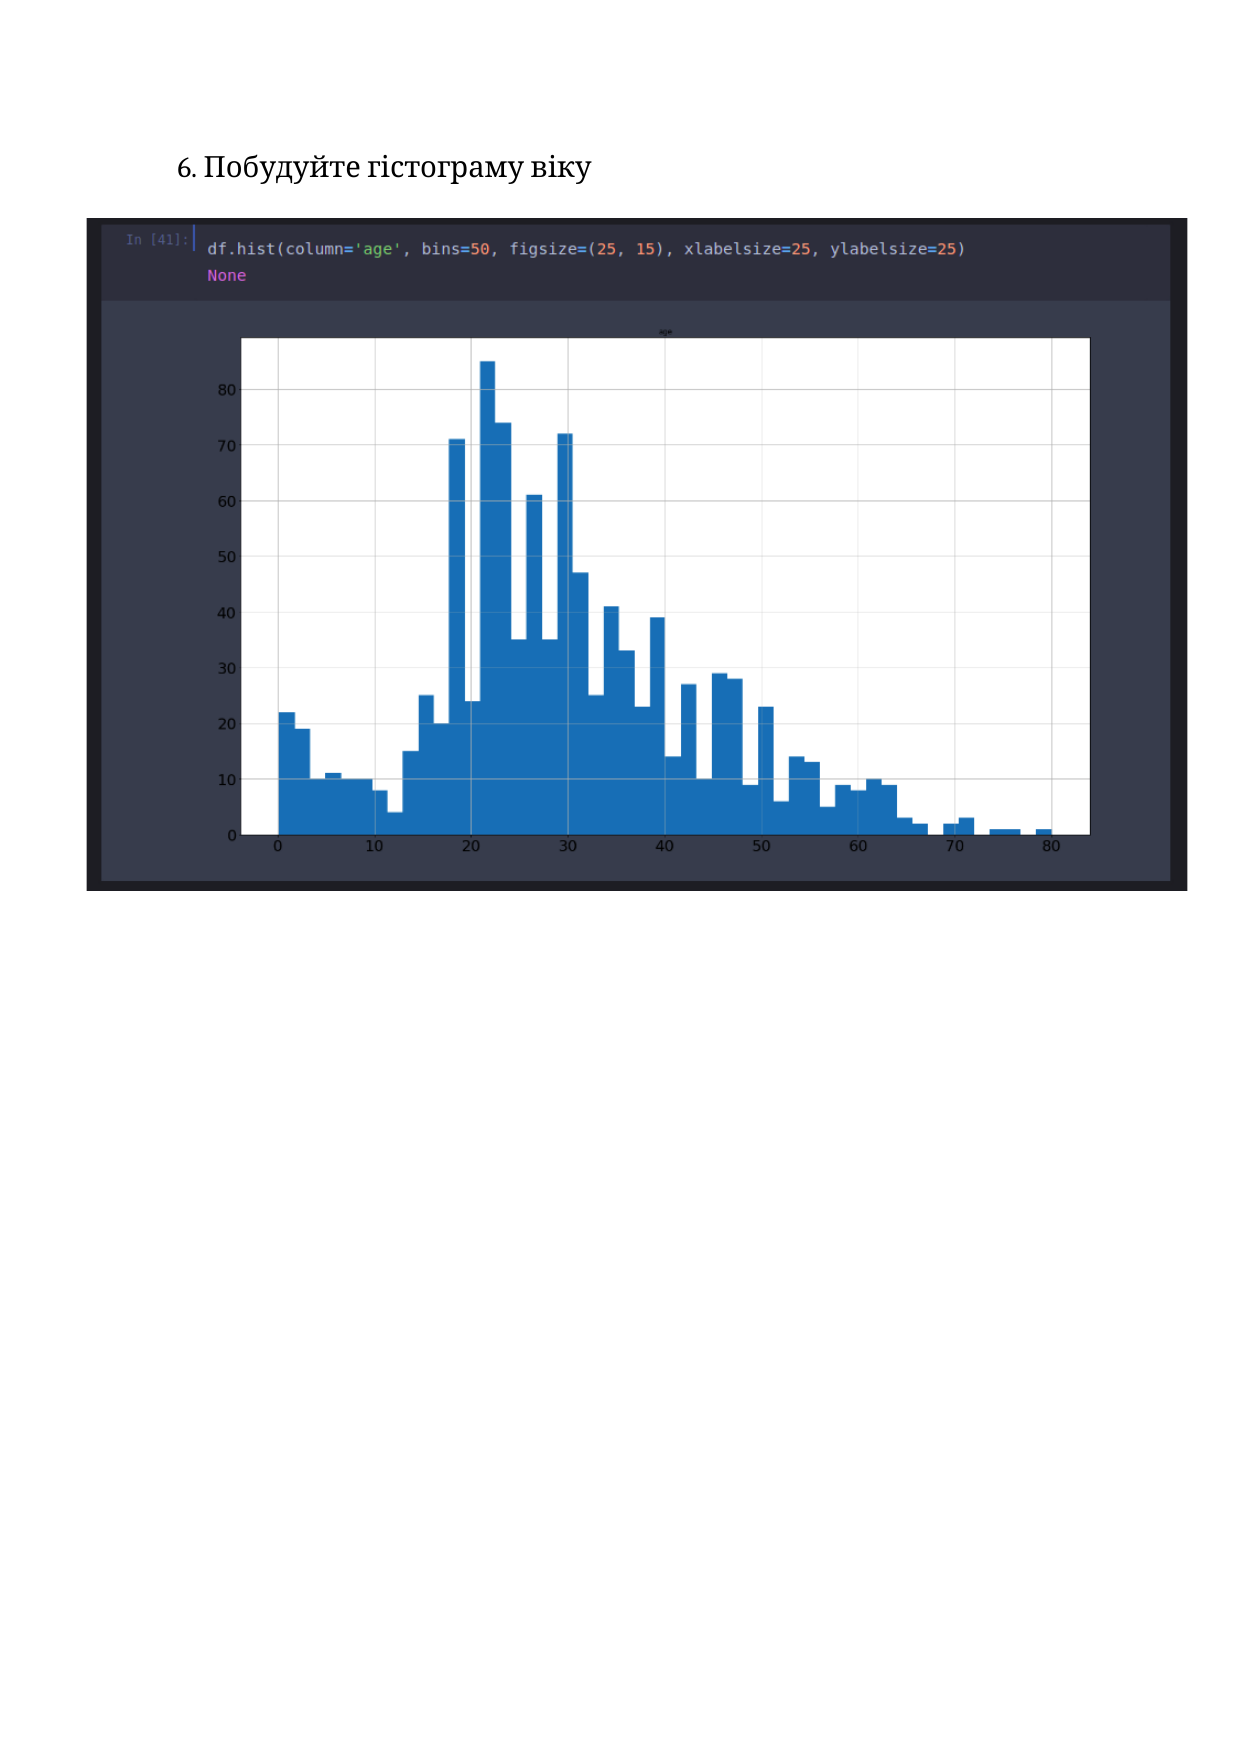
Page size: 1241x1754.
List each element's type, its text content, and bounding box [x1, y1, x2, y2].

picture [86, 218, 1188, 891]
text 6. Побудуйте гістограму віку [177, 152, 1152, 185]
